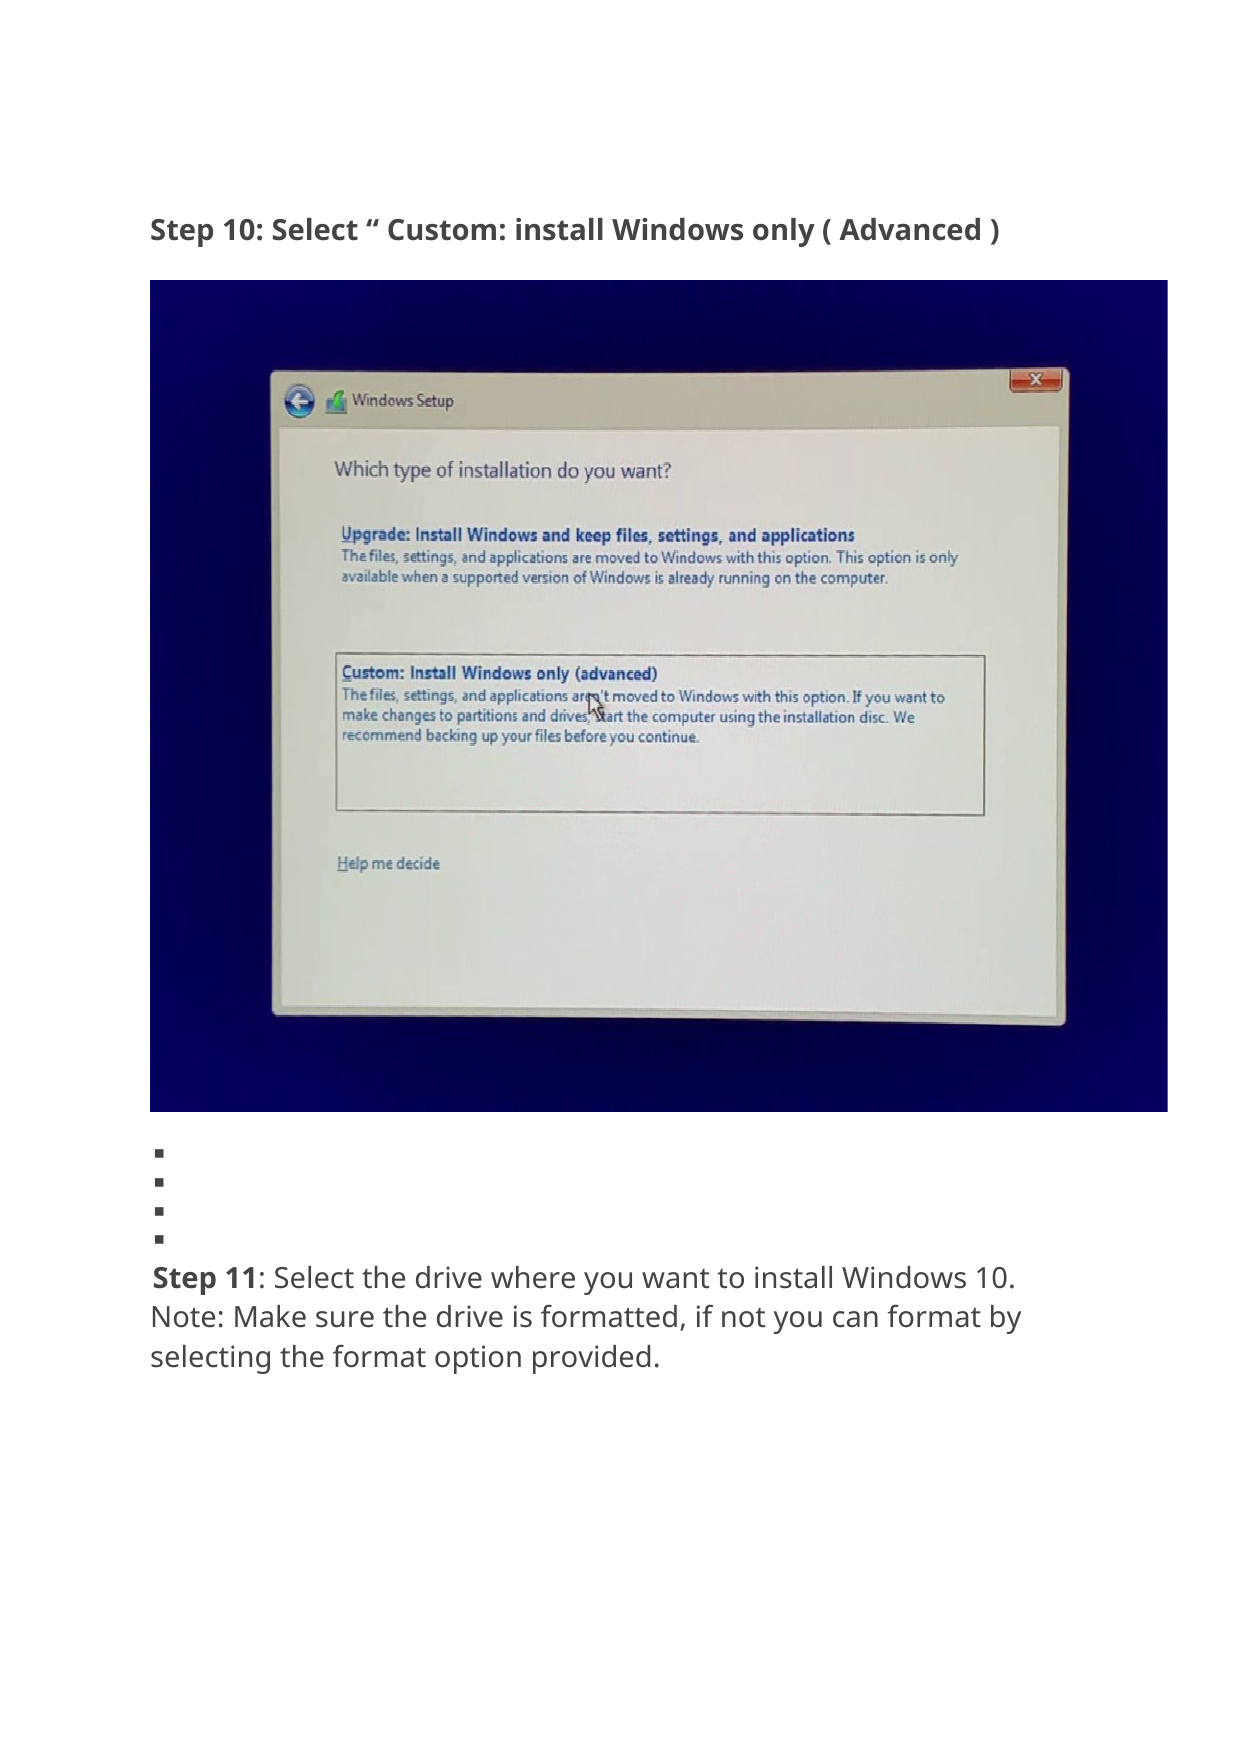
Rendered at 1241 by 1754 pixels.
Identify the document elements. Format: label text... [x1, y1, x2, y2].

list Step 11: Select the drive where you want to install Windows 10. [152, 1257, 1090, 1297]
text Note: Make sure the drive is formatted, if not you can format by selecting the format option provided. [150, 1297, 1090, 1376]
text Step 10: Select “ Custom: install Windows only ( Advanced ) [150, 209, 1090, 249]
picture [150, 280, 1168, 1112]
